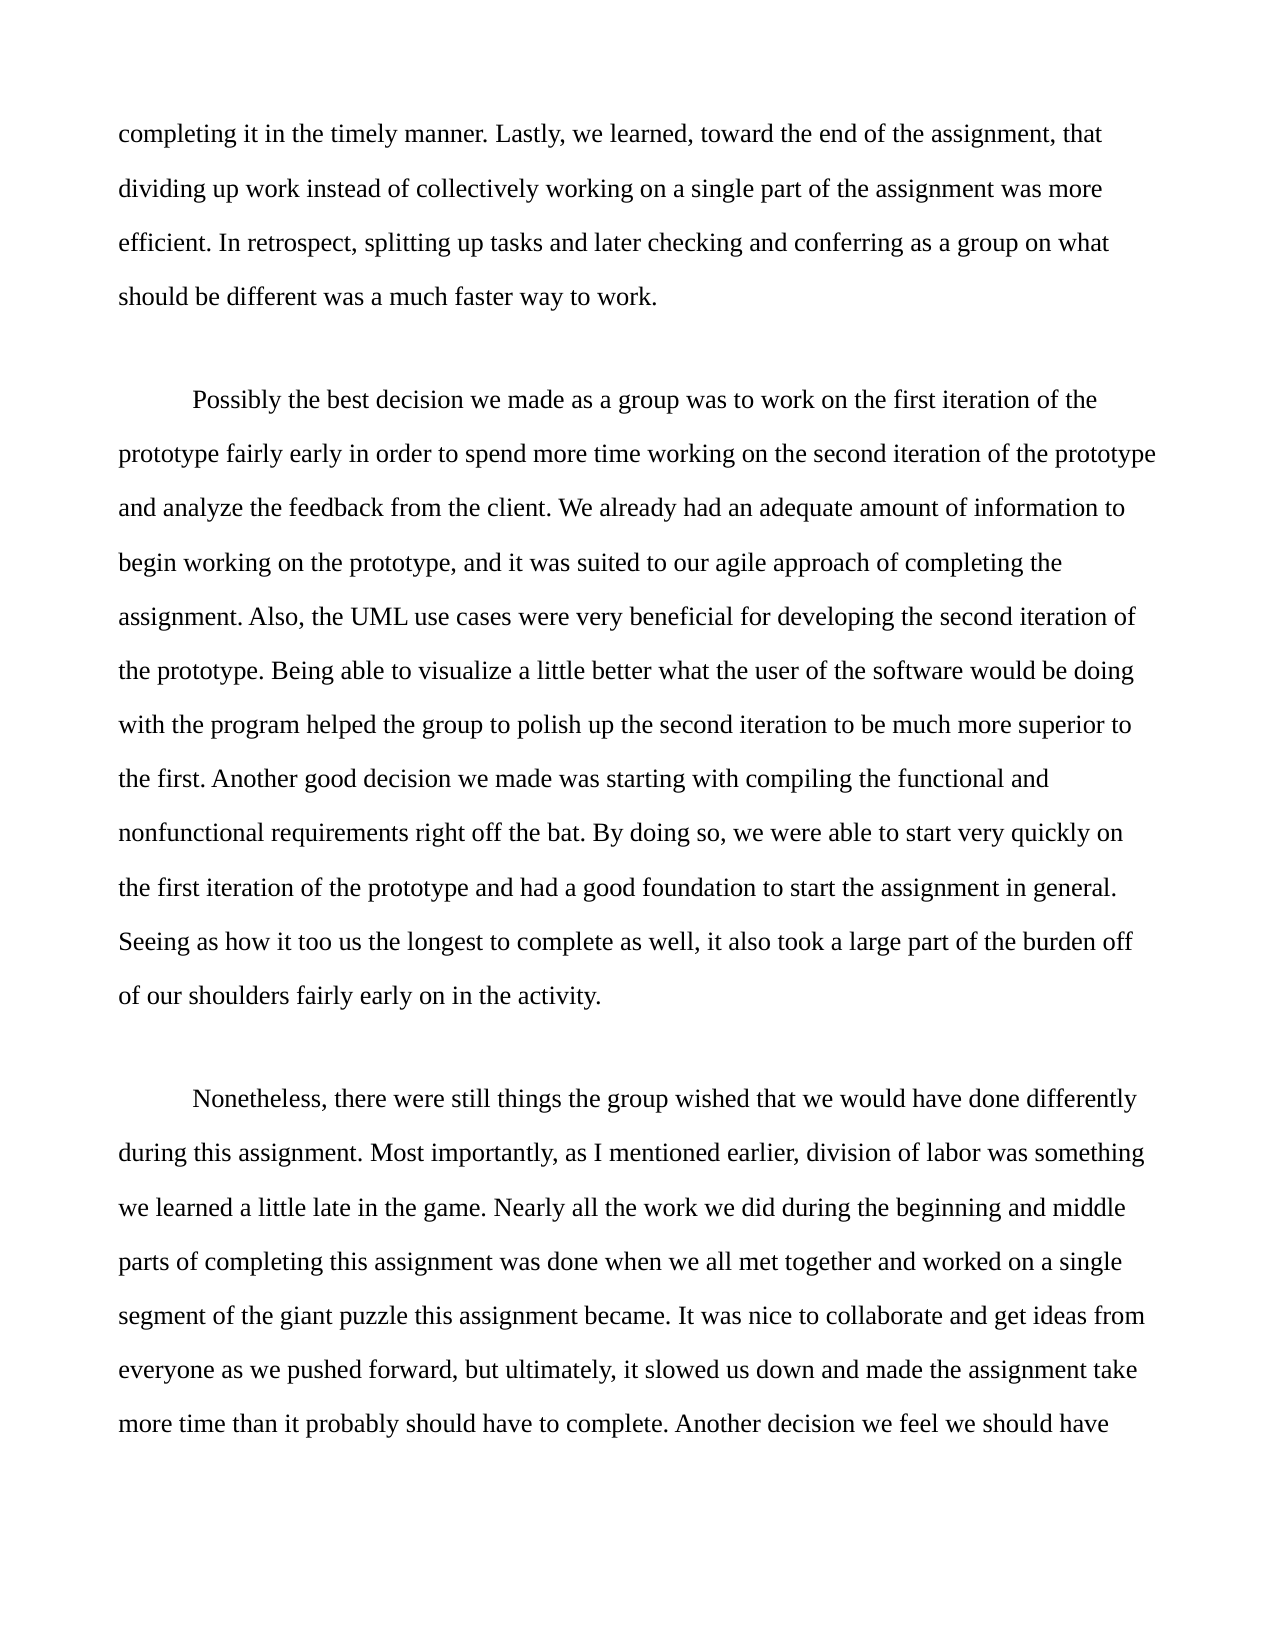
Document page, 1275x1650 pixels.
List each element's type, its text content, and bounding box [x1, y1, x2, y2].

text completing it in the timely manner. Lastly, we learned, toward the end of the assignment, that dividing up work instead of collectively working on a single part of the assignment was more efficient. In retrospect, splitting up tasks and later checking and conferring as a group on what should be different was a much faster way to work. [118, 118, 1157, 311]
text Possibly the best decision we made as a group was to work on the first iteration of the prototype fairly early in order to spend more time working on the second iteration of the prototype and analyze the feedback from the client. We already had an adequate amount of information to begin working on the prototype, and it was suited to our agile approach of completing the assignment. Also, the UML use cases were very beneficial for developing the second iteration of the prototype. Being able to visualize a little better what the user of the software would be doing with the program helped the group to polish up the second iteration to be much more superior to the first. Another good decision we made was starting with compiling the functional and nonfunctional requirements right off the bat. By doing so, we were able to start very quickly on the first iteration of the prototype and had a good foundation to start the assignment in general. Seeing as how it too us the longest to complete as well, it also took a large part of the burden off of our shoulders fairly early on in the activity. [118, 384, 1157, 1010]
text Nonetheless, there were still things the group wished that we would have done differently during this assignment. Most importantly, as I mentioned earlier, division of labor was something we learned a little late in the game. Nearly all the work we did during the beginning and middle parts of completing this assignment was done when we all met together and worked on a single segment of the giant puzzle this assignment became. It was nice to collaborate and get ideas from everyone as we pushed forward, but ultimately, it slowed us down and made the assignment take more time than it probably should have to complete. Another decision we feel we should have [118, 1083, 1157, 1438]
